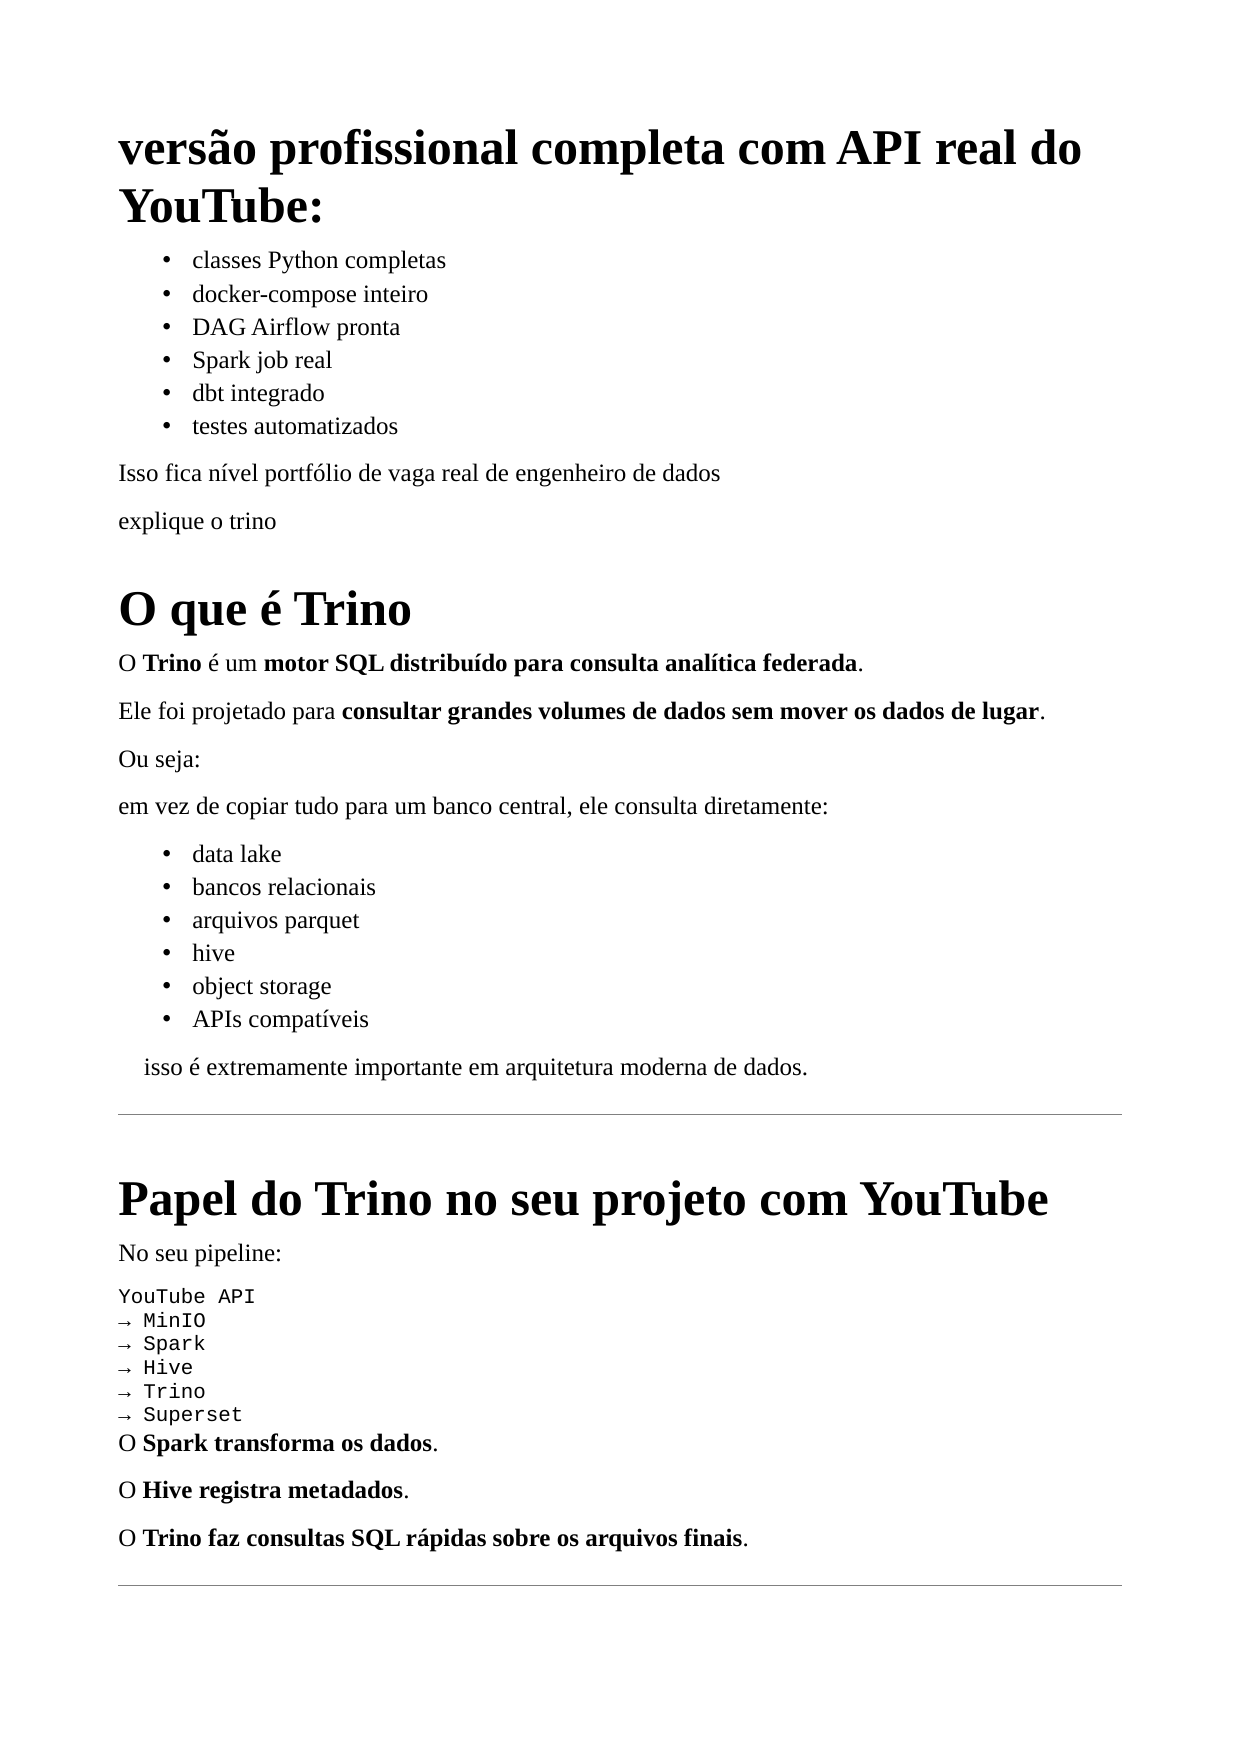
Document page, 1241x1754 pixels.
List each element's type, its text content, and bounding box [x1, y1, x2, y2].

text → Trino [118, 1381, 1122, 1404]
list APIs compatíveis [162, 1004, 1122, 1033]
subtitle versão profissional completa com API real do YouTube: [118, 118, 1122, 233]
list dbt integrado [162, 378, 1122, 406]
text → Hive [118, 1357, 1122, 1381]
text O Spark transforma os dados. [118, 1428, 1122, 1457]
text YouTube API [118, 1286, 1122, 1310]
text Ele foi projetado para consultar grandes volumes de dados sem mover os dados de lugar. [118, 696, 1122, 725]
text → Superset [118, 1404, 1122, 1428]
text No seu pipeline: [118, 1238, 1122, 1267]
list object storage [162, 971, 1122, 1000]
list DAG Airflow pronta [162, 312, 1122, 340]
text O Trino é um motor SQL distribuído para consulta analítica federada. [118, 648, 1122, 677]
list data lake [162, 839, 1122, 868]
list bancos relacionais [162, 872, 1122, 901]
text Ou seja: [118, 744, 1122, 772]
text em vez de copiar tudo para um banco central, ele consulta diretamente: [118, 791, 1122, 820]
text O Trino faz consultas SQL rápidas sobre os arquivos finais. [118, 1523, 1122, 1552]
text ✅ isso é extremamente importante em arquitetura moderna de dados. [118, 1052, 1122, 1080]
text → Spark [118, 1333, 1122, 1357]
list arquivos parquet [162, 905, 1122, 934]
text O Hive registra metadados. [118, 1476, 1122, 1504]
list classes Python completas [162, 246, 1122, 274]
text explique o trino [118, 506, 1122, 535]
text Isso fica nível portfólio de vaga real de engenheiro de dados 🔥 [118, 458, 1122, 487]
list testes automatizados [162, 411, 1122, 439]
subtitle O que é Trino [118, 578, 1122, 636]
list hive [162, 938, 1122, 967]
subtitle Papel do Trino no seu projeto com YouTube [118, 1168, 1122, 1226]
text → MinIO [118, 1310, 1122, 1333]
list Spark job real [162, 345, 1122, 373]
list docker-compose inteiro [162, 279, 1122, 307]
